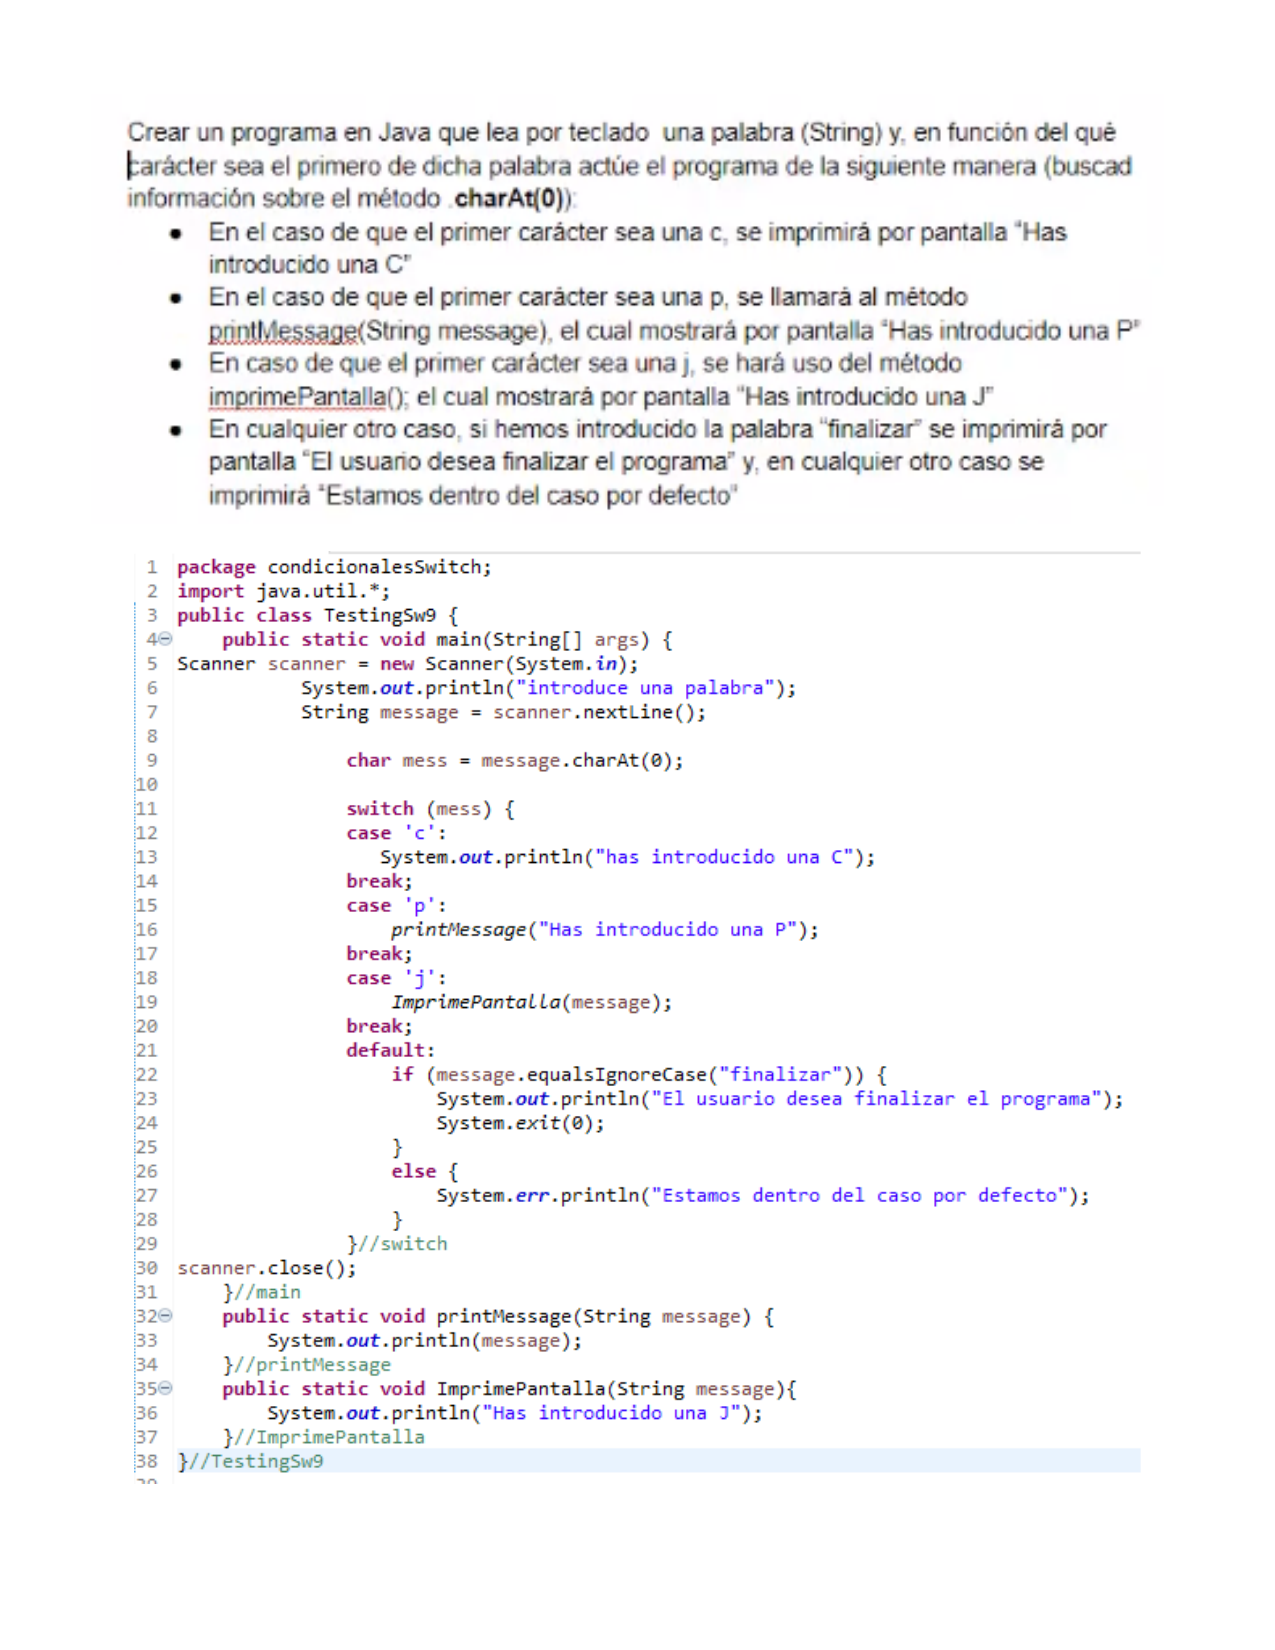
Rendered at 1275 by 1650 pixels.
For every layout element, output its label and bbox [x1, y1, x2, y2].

picture [134, 551, 1141, 1484]
picture [91, 94, 1165, 524]
